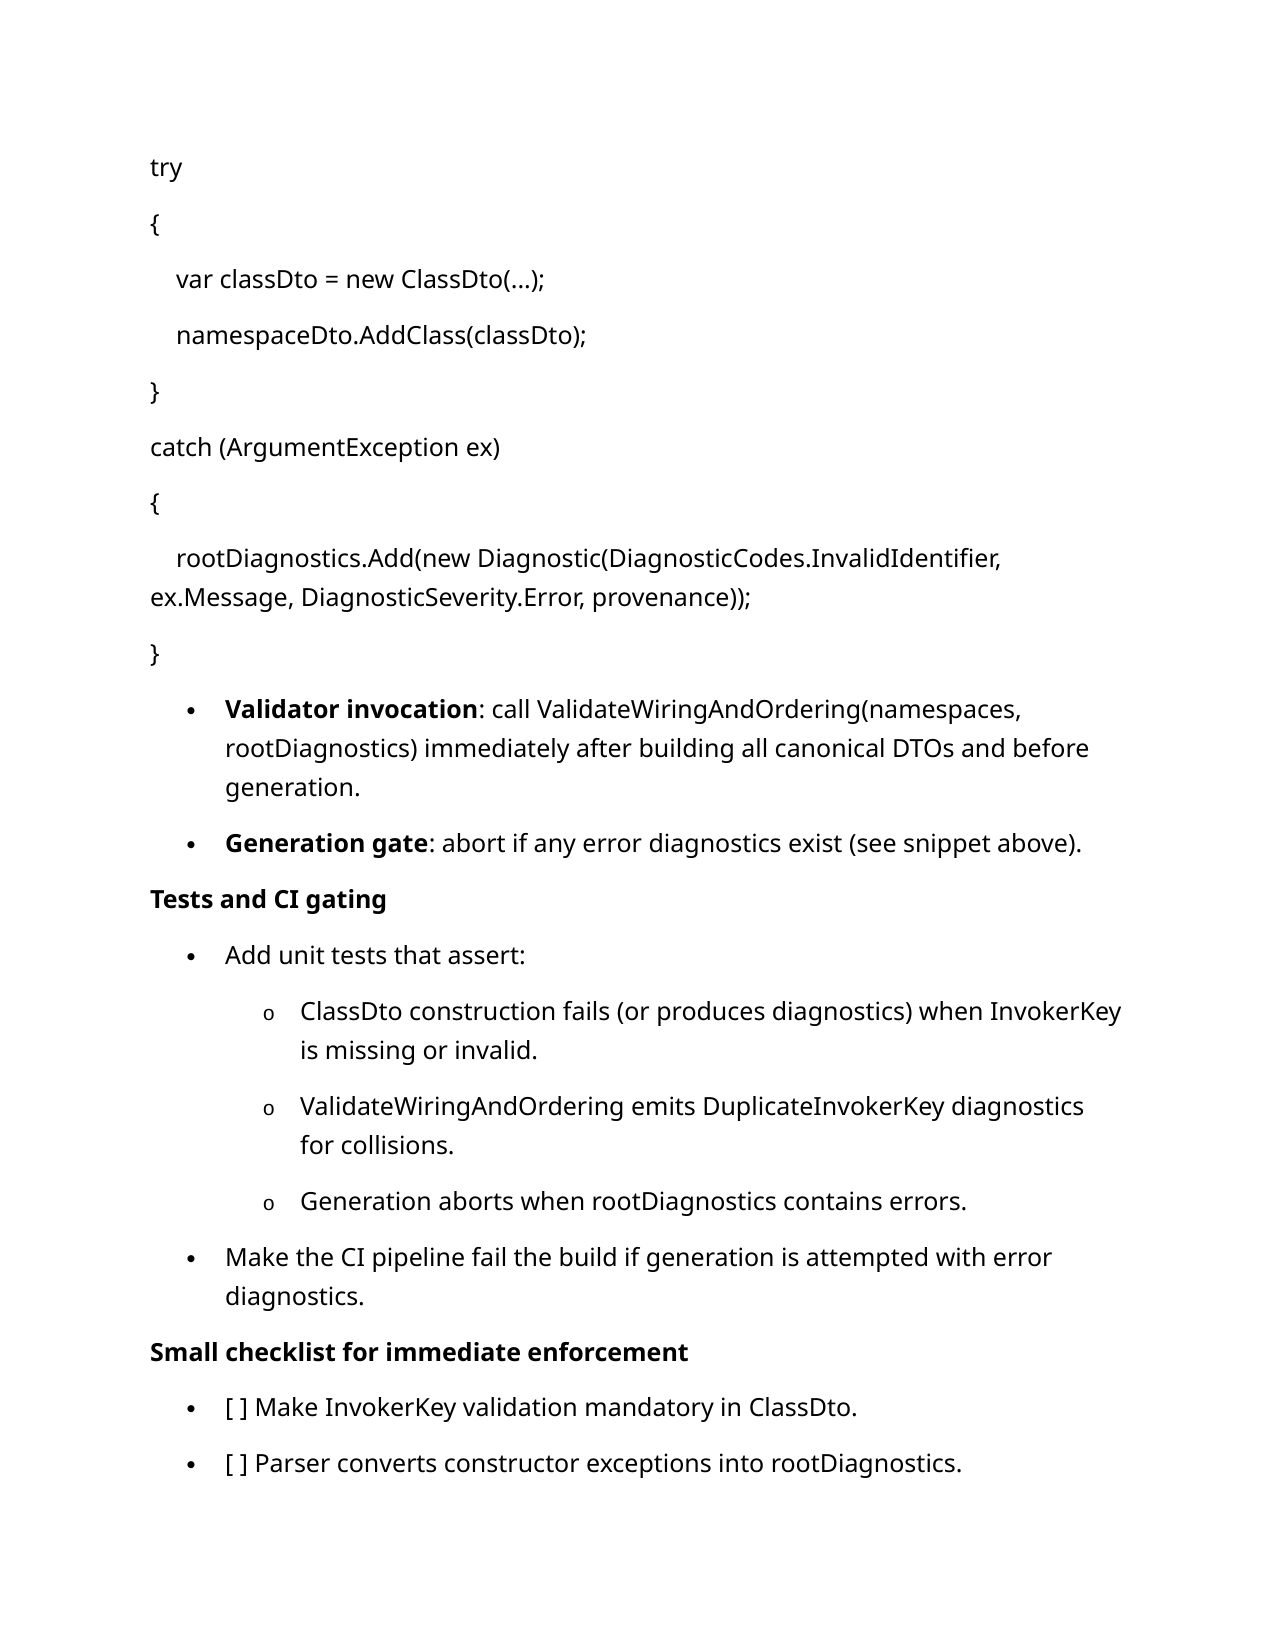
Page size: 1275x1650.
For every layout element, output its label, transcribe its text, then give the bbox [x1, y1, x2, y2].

list ClassDto construction fails (or produces diagnostics) when InvokerKey is missing or invalid. [262, 993, 1125, 1067]
list Generation aborts when rootDiagnostics contains errors. [262, 1183, 1125, 1217]
text catch (ArgumentException ex) [150, 429, 1125, 463]
text { [150, 206, 1125, 240]
list [ ] Parser converts constructor exceptions into rootDiagnostics. [187, 1446, 1125, 1480]
list Add unit tests that assert: [187, 937, 1125, 972]
text { [150, 485, 1125, 519]
text } [150, 636, 1125, 670]
text try [150, 150, 1125, 184]
text rootDiagnostics.Add(new Diagnostic(DiagnosticCodes.InvalidIdentifier, ex.Message, DiagnosticSeverity.Error, provenance)); [150, 541, 1125, 614]
text var classDto = new ClassDto(...); [150, 262, 1125, 296]
list ValidateWiringAndOrdering emits DuplicateInvokerKey diagnostics for collisions. [262, 1088, 1125, 1162]
list Generation gate: abort if any error diagnostics exist (see snippet above). [187, 826, 1125, 860]
text namespaceDto.AddClass(classDto); [150, 317, 1125, 352]
text Small checklist for immediate enforcement [150, 1334, 1125, 1368]
list Validator invocation: call ValidateWiringAndOrdering(namespaces, rootDiagnostics) immediately after building all canonical DTOs and before generation. [187, 692, 1125, 804]
list [ ] Make InvokerKey validation mandatory in ClassDto. [187, 1390, 1125, 1424]
text Tests and CI gating [150, 882, 1125, 916]
text } [150, 373, 1125, 407]
list Make the CI pipeline fail the build if generation is attempted with error diagnostics. [187, 1239, 1125, 1312]
